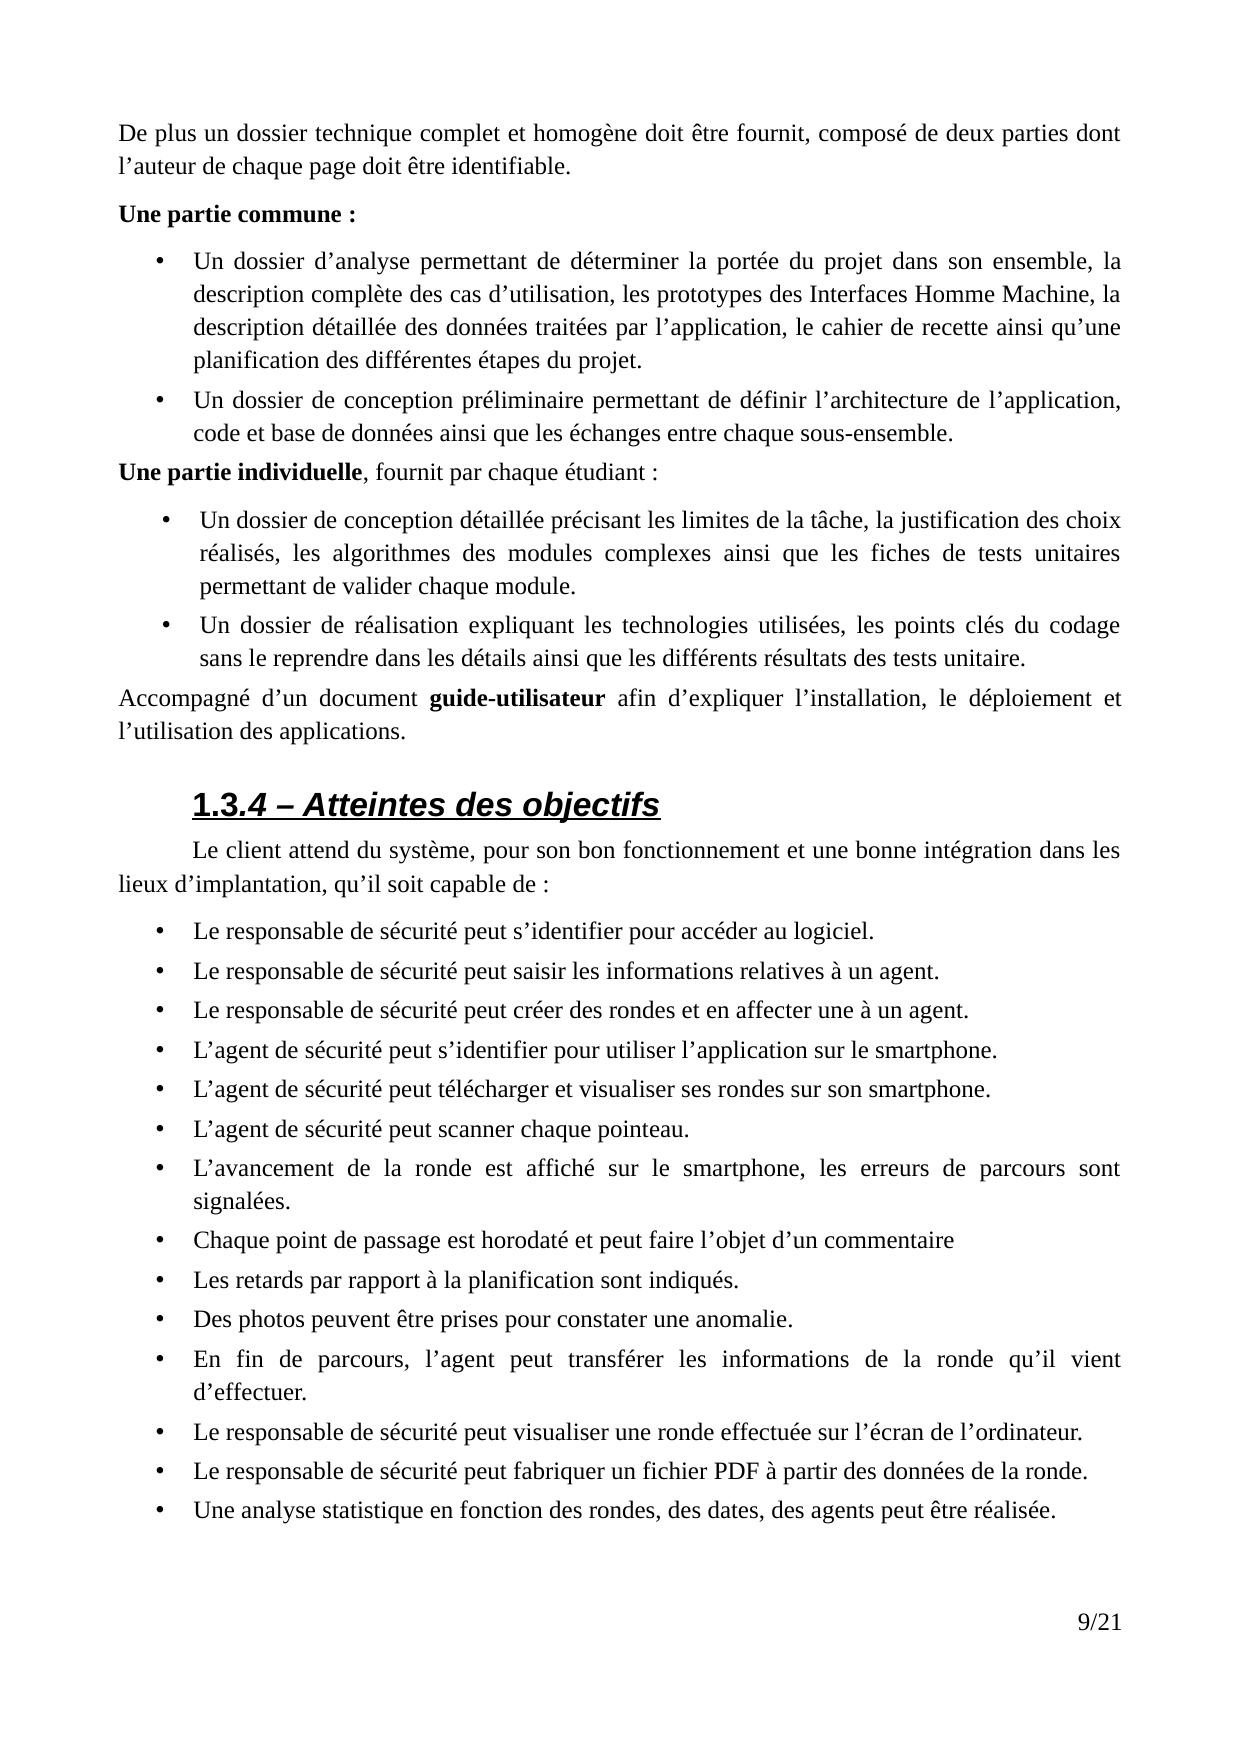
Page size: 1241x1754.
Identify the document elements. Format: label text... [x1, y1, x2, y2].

list Les retards par rapport à la planification sont indiqués. [156, 1265, 1122, 1294]
list Le responsable de sécurité peut visualiser une ronde effectuée sur l’écran de l’ordinateur. [156, 1417, 1122, 1445]
list L’agent de sécurité peut s’identifier pour utiliser l’application sur le smartphone. [156, 1035, 1122, 1063]
list L’avancement de la ronde est affiché sur le smartphone, les erreurs de parcours sont signalées. [156, 1153, 1122, 1215]
list Un dossier de réalisation expliquant les technologies utilisées, les points clés du codage sans le reprendre dans les détails ainsi que les différents résultats des tests unitaire. [162, 611, 1122, 672]
text Une partie individuelle, fournit par chaque étudiant : [118, 457, 1122, 486]
list Le responsable de sécurité peut créer des rondes et en affecter une à un agent. [156, 995, 1122, 1024]
text Le client attend du système, pour son bon fonctionnement et une bonne intégration dans les lieux d’implantation, qu’il soit capable de : [118, 836, 1122, 897]
subtitle 1.3.4 – Atteintes des objectifs [118, 784, 1122, 823]
text Accompagné d’un document guide-utilisateur afin d’expliquer l’installation, le déploiement et l’utilisation des applications. [118, 683, 1122, 745]
list L’agent de sécurité peut télécharger et visualiser ses rondes sur son smartphone. [156, 1074, 1122, 1103]
list Des photos peuvent être prises pour constater une anomalie. [156, 1304, 1122, 1333]
text Une partie commune : [118, 199, 1122, 227]
list Chaque point de passage est horodaté et peut faire l’objet d’un commentaire [156, 1226, 1122, 1254]
text De plus un dossier technique complet et homogène doit être fournit, composé de deux parties dont l’auteur de chaque page doit être identifiable. [118, 118, 1122, 180]
list Un dossier de conception préliminaire permettant de définir l’architecture de l’application, code et base de données ainsi que les échanges entre chaque sous-ensemble. [156, 385, 1122, 447]
list Un dossier de conception détaillée précisant les limites de la tâche, la justification des choix réalisés, les algorithmes des modules complexes ainsi que les fiches de tests unitaires permettant de valider chaque module. [162, 505, 1122, 600]
list L’agent de sécurité peut scanner chaque pointeau. [156, 1114, 1122, 1142]
list Une analyse statistique en fonction des rondes, des dates, des agents peut être réalisée. [156, 1496, 1122, 1524]
list En fin de parcours, l’agent peut transférer les informations de la ronde qu’il vient d’effectuer. [156, 1344, 1122, 1406]
list Le responsable de sécurité peut s’identifier pour accéder au logiciel. [156, 916, 1122, 945]
list Le responsable de sécurité peut saisir les informations relatives à un agent. [156, 956, 1122, 984]
list Le responsable de sécurité peut fabriquer un fichier PDF à partir des données de la ronde. [156, 1456, 1122, 1485]
list Un dossier d’analyse permettant de déterminer la portée du projet dans son ensemble, la description complète des cas d’utilisation, les prototypes des Interfaces Homme Machine, la description détaillée des données traitées par l’application, le cahier de recette ainsi qu’une planification des différentes étapes du projet. [156, 246, 1122, 374]
